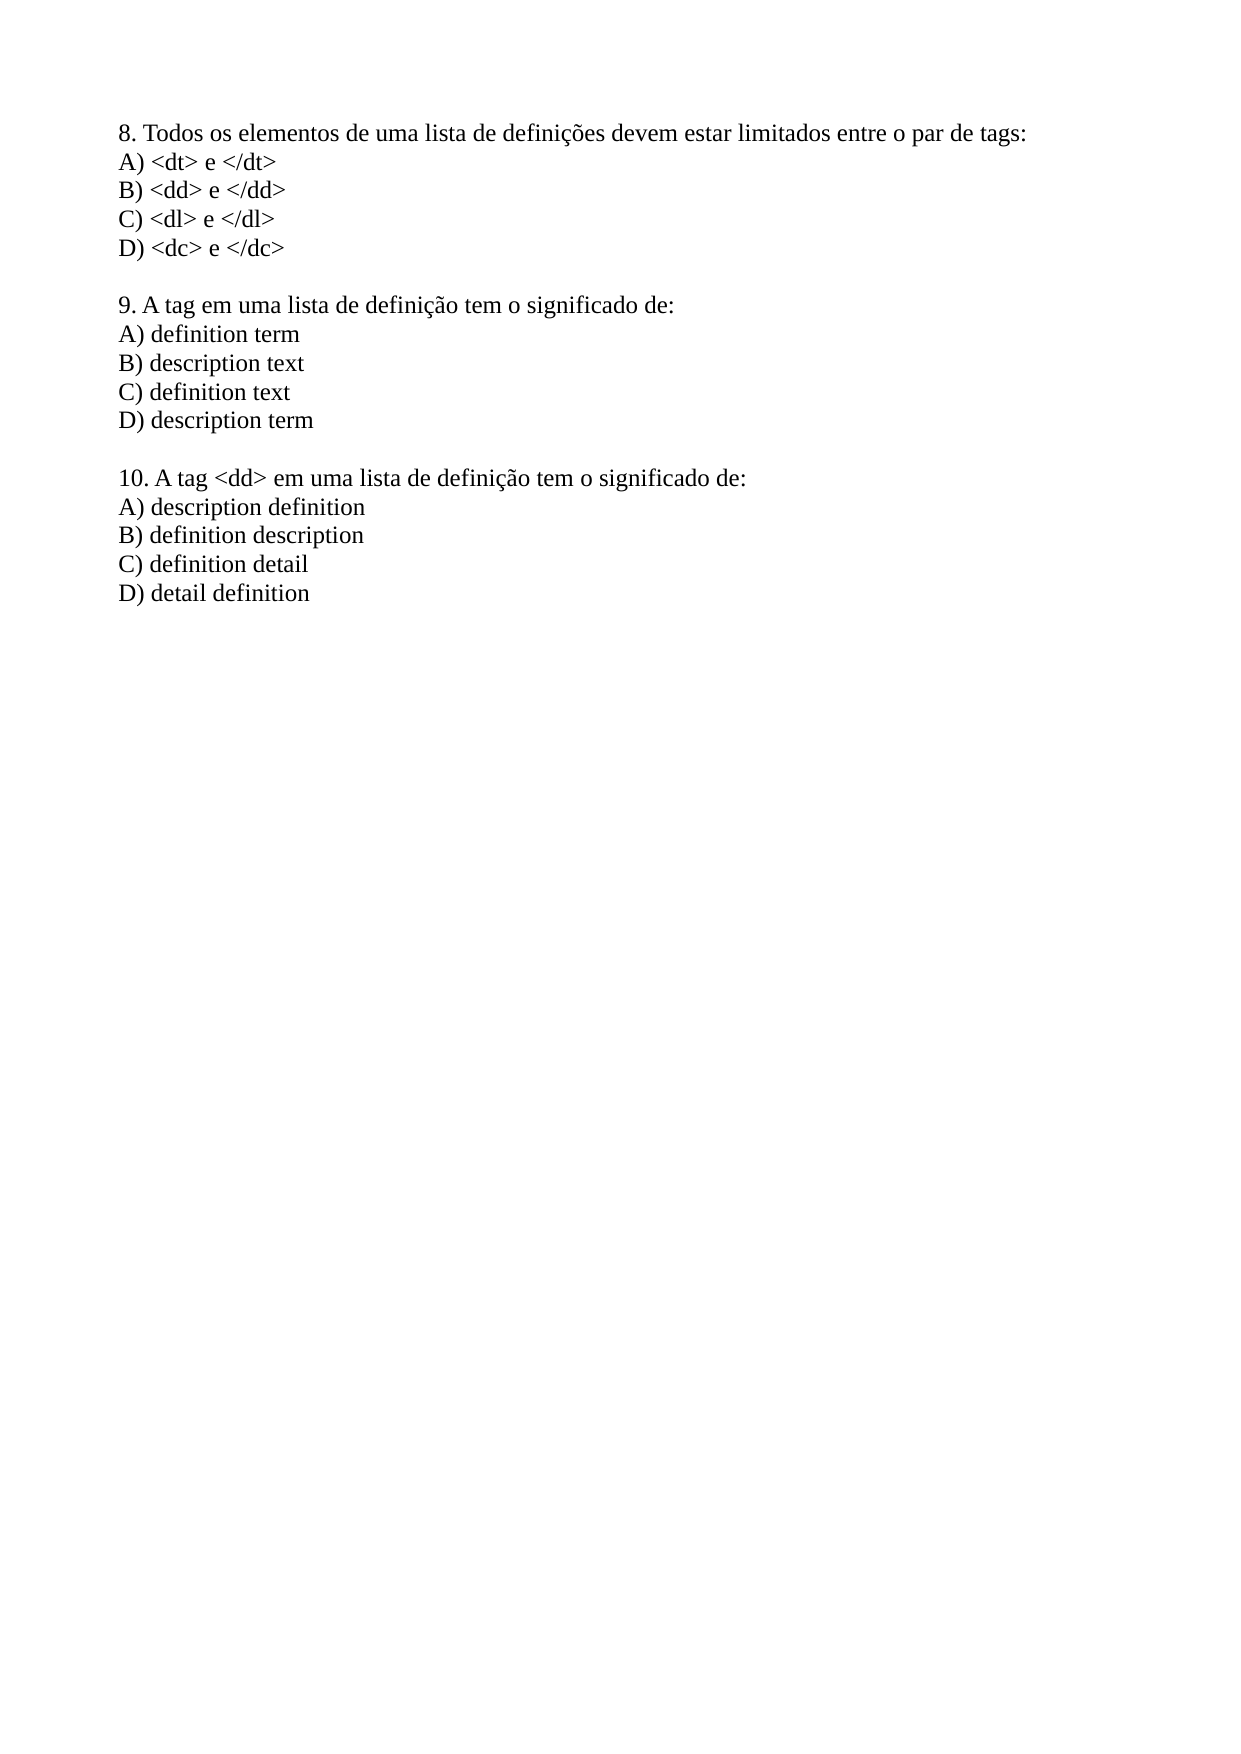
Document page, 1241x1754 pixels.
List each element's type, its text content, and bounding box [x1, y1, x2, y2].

text B) <dd> e </dd> [118, 176, 1122, 204]
text C) <dl> e </dl> [118, 204, 1122, 233]
text D) description term [118, 406, 1122, 434]
text A) <dt> e </dt> [118, 147, 1122, 176]
text D) <dc> e </dc> [118, 233, 1122, 262]
text C) definition detail [118, 549, 1122, 578]
text 9. A tag em uma lista de definição tem o significado de: [118, 291, 1122, 319]
text A) definition term [118, 319, 1122, 348]
text B) description text [118, 348, 1122, 377]
text A) description definition [118, 492, 1122, 521]
text D) detail definition [118, 578, 1122, 607]
text 8. Todos os elementos de uma lista de definições devem estar limitados entre o par de tags: [118, 118, 1122, 147]
text B) definition description [118, 521, 1122, 549]
text 10. A tag <dd> em uma lista de definição tem o significado de: [118, 463, 1122, 492]
text C) definition text [118, 377, 1122, 406]
